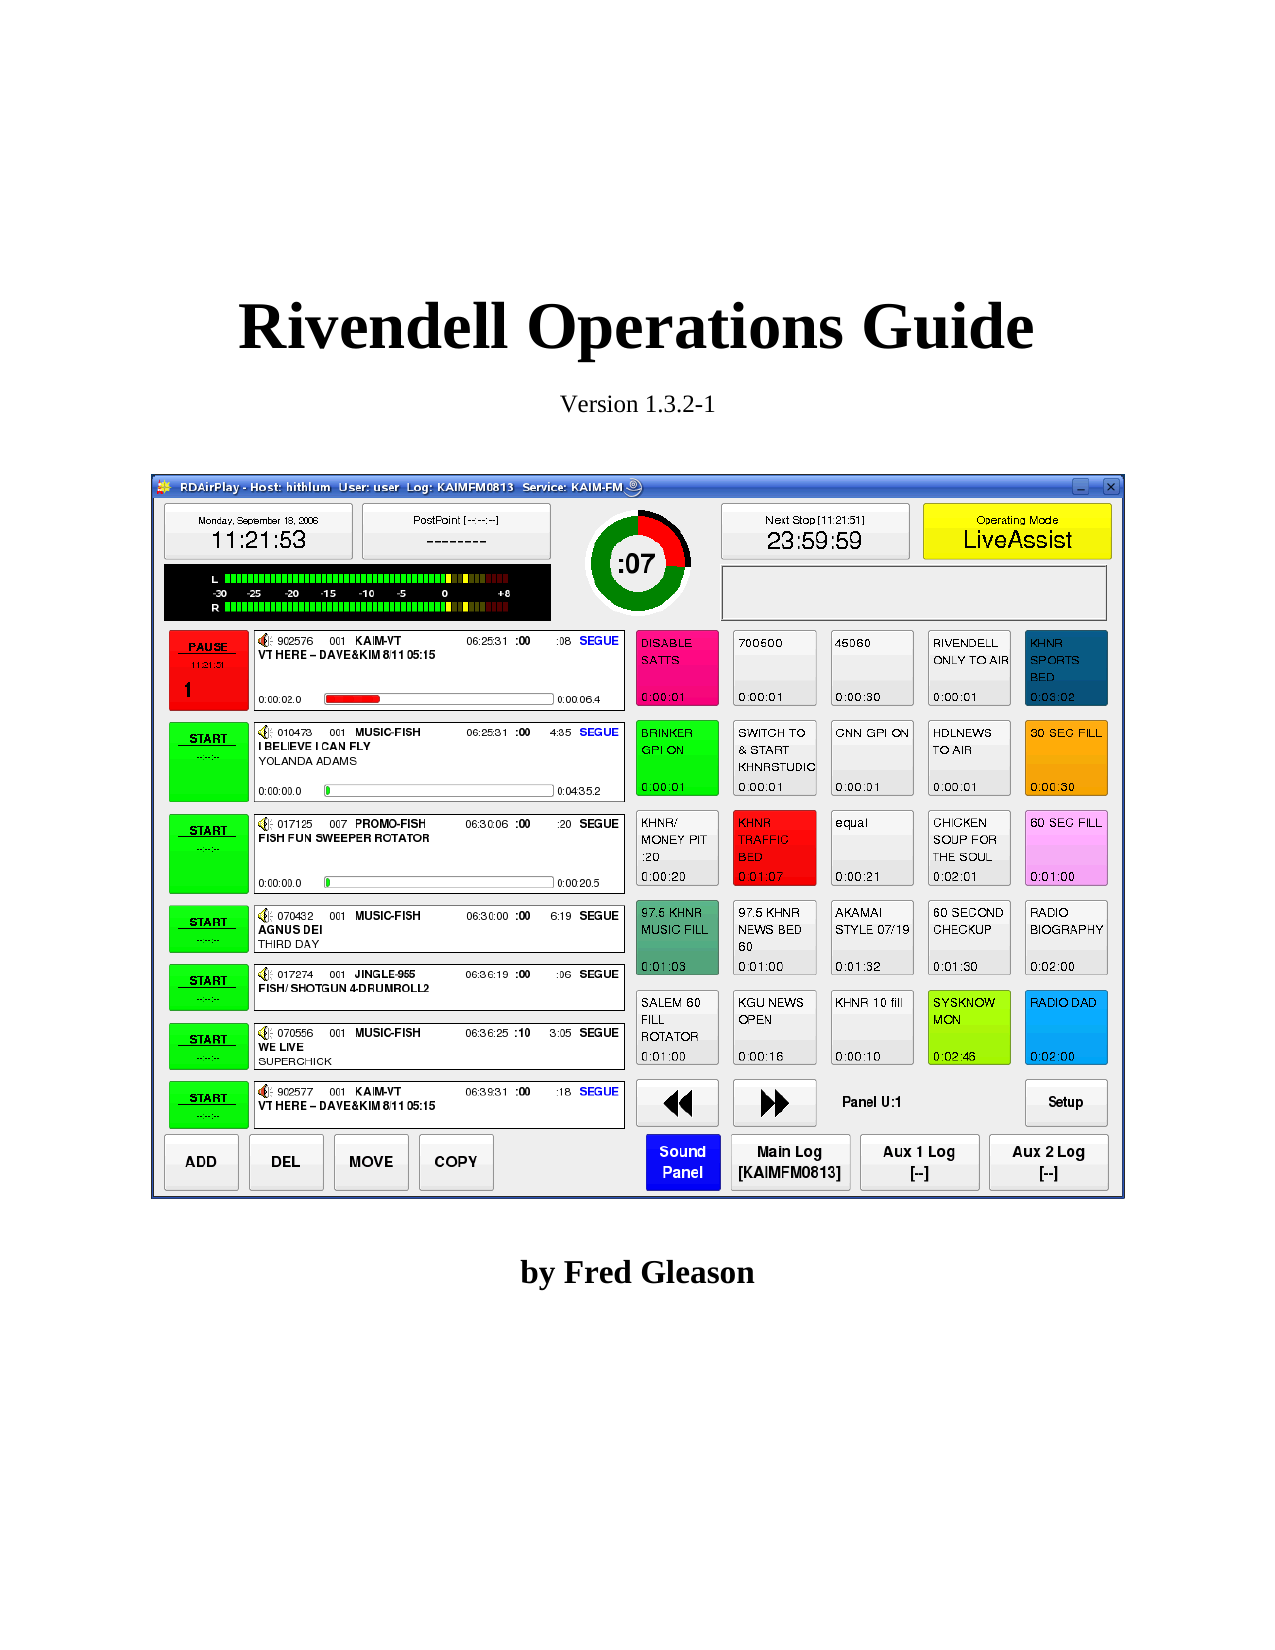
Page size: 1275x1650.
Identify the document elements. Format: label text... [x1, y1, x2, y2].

text Rivendell Operations Guide [187, 288, 1087, 362]
picture [118, 473, 1157, 1199]
text Version 1.3.2-1 [187, 390, 1087, 418]
text by Fred Gleason [187, 1254, 1087, 1291]
